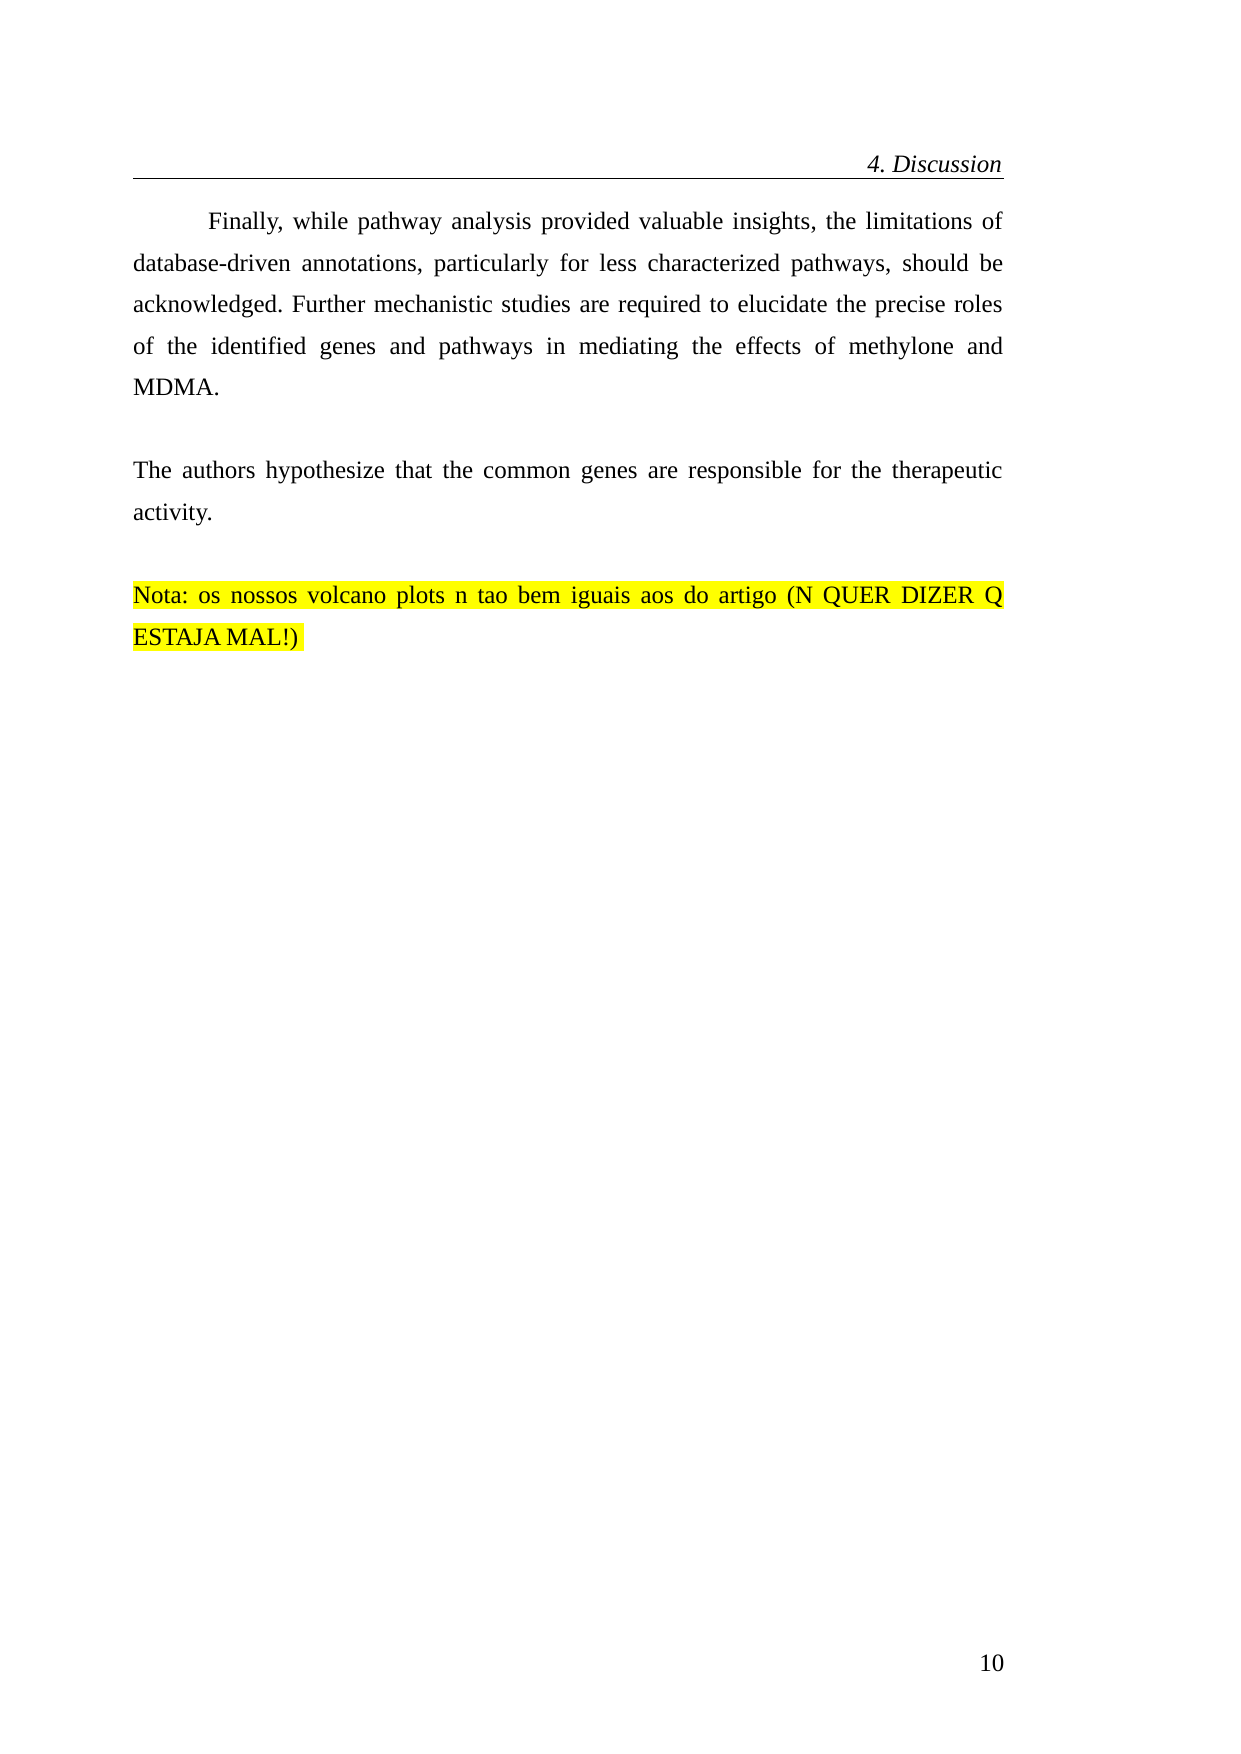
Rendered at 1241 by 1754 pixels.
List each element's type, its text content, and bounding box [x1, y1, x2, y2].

text The authors hypothesize that the common genes are responsible for the therapeutic activity. [133, 457, 1004, 526]
text Nota: os nossos volcano plots n tao bem iguais aos do artigo (N QUER DIZER Q ESTAJA MAL!) [133, 581, 1004, 651]
text Finally, while pathway analysis provided valuable insights, the limitations of database-driven annotations, particularly for less characterized pathways, should be acknowledged. Further mechanistic studies are required to elucidate the precise roles of the identified genes and pathways in mediating the effects of methylone and MDMA. [133, 207, 1004, 401]
